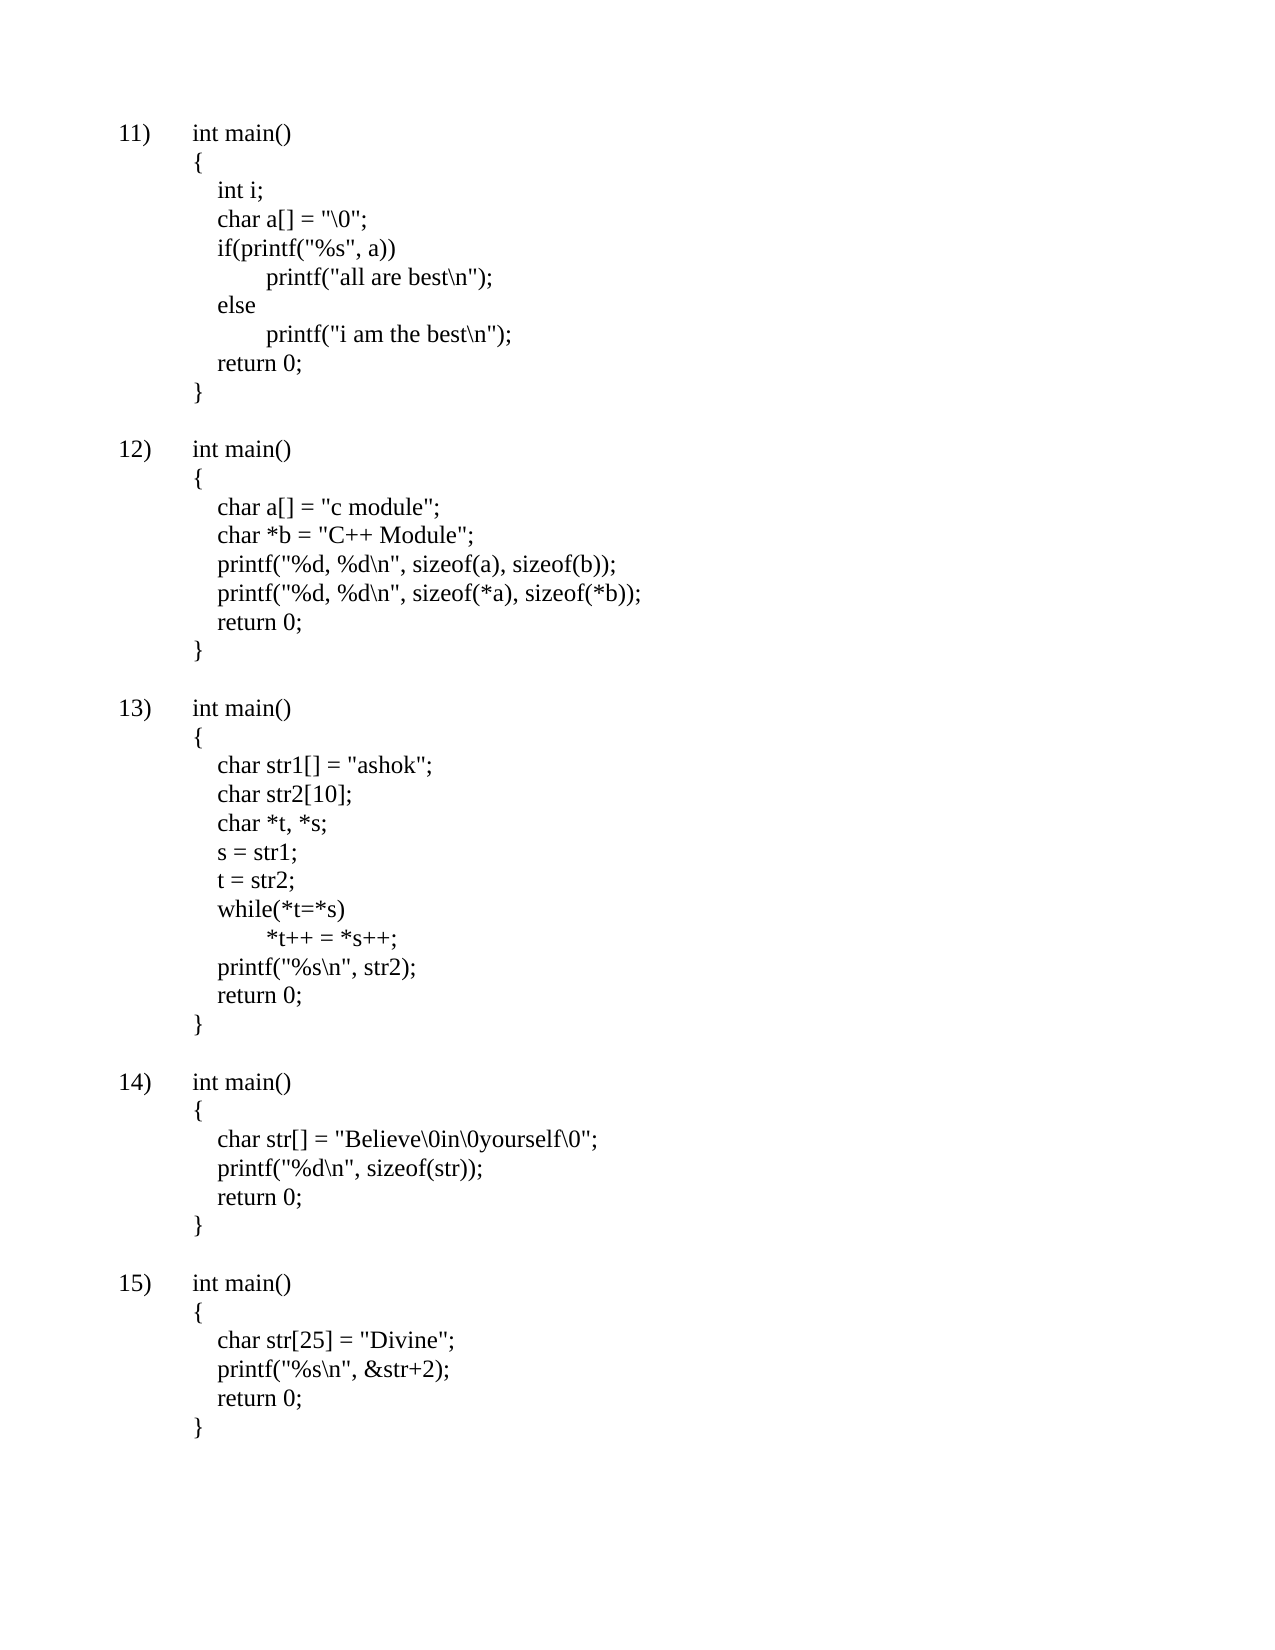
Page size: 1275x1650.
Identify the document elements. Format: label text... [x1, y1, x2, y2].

text return 0; [118, 981, 1157, 1009]
text char a[] = "c module"; [118, 492, 1157, 521]
text *t++ = *s++; [118, 923, 1157, 952]
text return 0; [118, 607, 1157, 636]
text char a[] = "\0"; [118, 204, 1157, 233]
text 15) int main() [118, 1268, 1157, 1297]
text t = str2; [118, 866, 1157, 894]
text { [118, 1297, 1157, 1326]
text 13) int main() [118, 693, 1157, 722]
text return 0; [118, 348, 1157, 377]
text return 0; [118, 1182, 1157, 1211]
text char *b = "C++ Module"; [118, 521, 1157, 549]
text char str1[] = "ashok"; [118, 751, 1157, 779]
text printf("%d, %d\n", sizeof(*a), sizeof(*b)); [118, 578, 1157, 607]
text while(*t=*s) [118, 894, 1157, 923]
text char *t, *s; [118, 808, 1157, 837]
text printf("%d\n", sizeof(str)); [118, 1153, 1157, 1182]
text } [118, 1009, 1157, 1038]
text } [118, 1412, 1157, 1441]
text } [118, 636, 1157, 664]
text printf("%s\n", &str+2); [118, 1354, 1157, 1383]
text char str[] = "Believe\0in\0yourself\0"; [118, 1124, 1157, 1153]
text { [118, 147, 1157, 176]
text printf("i am the best\n"); [118, 319, 1157, 348]
text s = str1; [118, 837, 1157, 866]
text char str2[10]; [118, 779, 1157, 808]
text else [118, 291, 1157, 319]
text } [118, 377, 1157, 406]
text { [118, 1096, 1157, 1124]
text printf("%d, %d\n", sizeof(a), sizeof(b)); [118, 549, 1157, 578]
text printf("all are best\n"); [118, 262, 1157, 291]
text 14) int main() [118, 1067, 1157, 1096]
text } [118, 1211, 1157, 1239]
text 12) int main() [118, 434, 1157, 463]
text { [118, 463, 1157, 492]
text printf("%s\n", str2); [118, 952, 1157, 981]
text int i; [118, 176, 1157, 204]
text char str[25] = "Divine"; [118, 1326, 1157, 1354]
text { [118, 722, 1157, 751]
text if(printf("%s", a)) [118, 233, 1157, 262]
text return 0; [118, 1383, 1157, 1412]
text 11) int main() [118, 118, 1157, 147]
